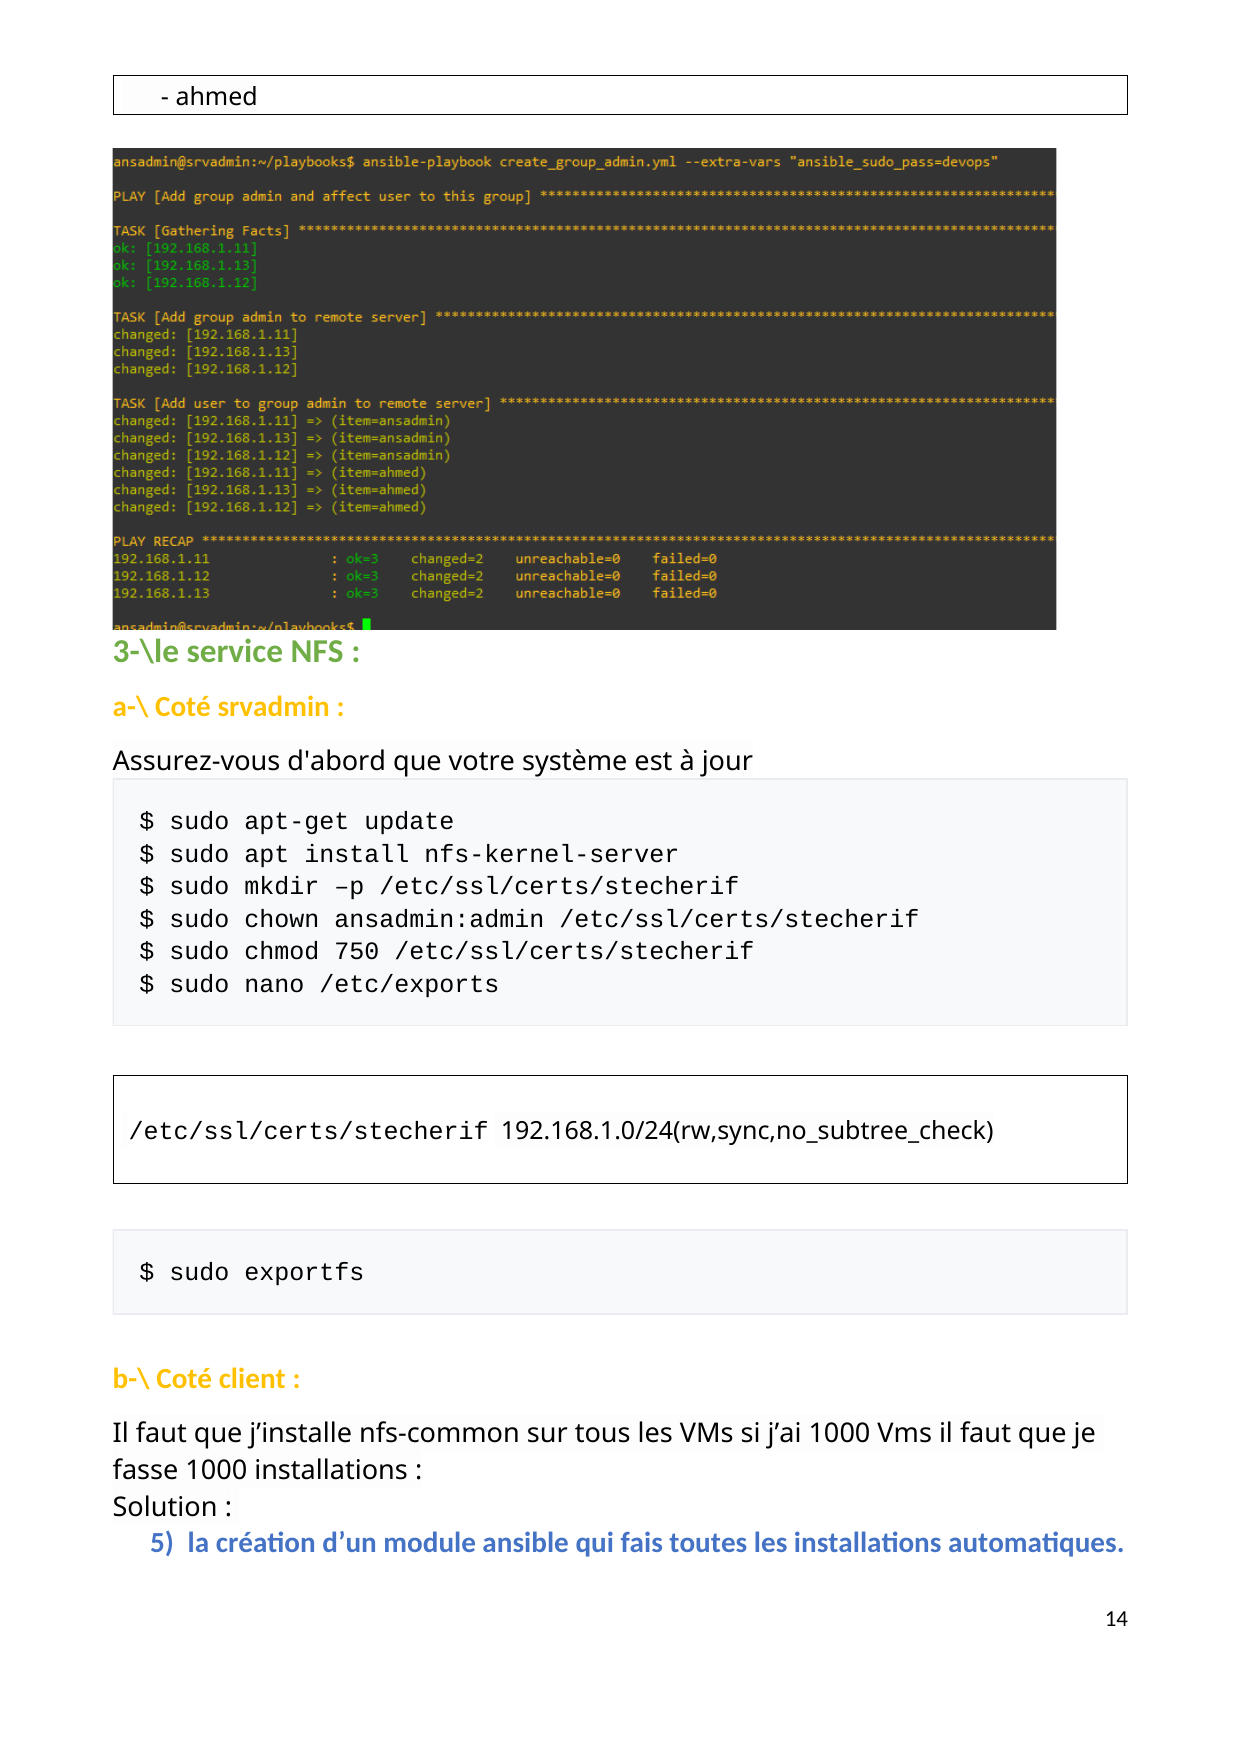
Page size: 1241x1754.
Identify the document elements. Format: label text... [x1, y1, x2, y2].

text Il faut que j’installe nfs-common sur tous les VMs si j’ai 1000 Vms il faut que je fasse 1000 installations : [112, 1414, 1128, 1487]
text $ sudo nano /etc/exports [114, 941, 1126, 1025]
text $ sudo mkdir –p /etc/ssl/certs/stecherif [114, 843, 1126, 876]
text $ sudo chmod 750 /etc/ssl/certs/stecherif [114, 908, 1126, 941]
text b-\ Coté client : [112, 1360, 1128, 1396]
text $ sudo apt-get update [114, 780, 1126, 811]
text /etc/ssl/certs/stecherif 192.168.1.0/24(rw,sync,no_subtree_check) [114, 1109, 1127, 1147]
text a-\ Coté srvadmin : [112, 688, 1128, 723]
text $ sudo chown ansadmin:admin /etc/ssl/certs/stecherif [114, 876, 1126, 908]
text Solution : [112, 1487, 1128, 1524]
text $ sudo exportfs [114, 1231, 1126, 1313]
text Assurez-vous d'abord que votre système est à jour [112, 741, 1128, 778]
text $ sudo apt install nfs-kernel-server [114, 811, 1126, 843]
text 3-\le service NFS : [112, 629, 1128, 670]
list la création d’un module ansible qui fais toutes les installations automatiques. [150, 1524, 1128, 1560]
text - ahmed [114, 76, 1127, 114]
